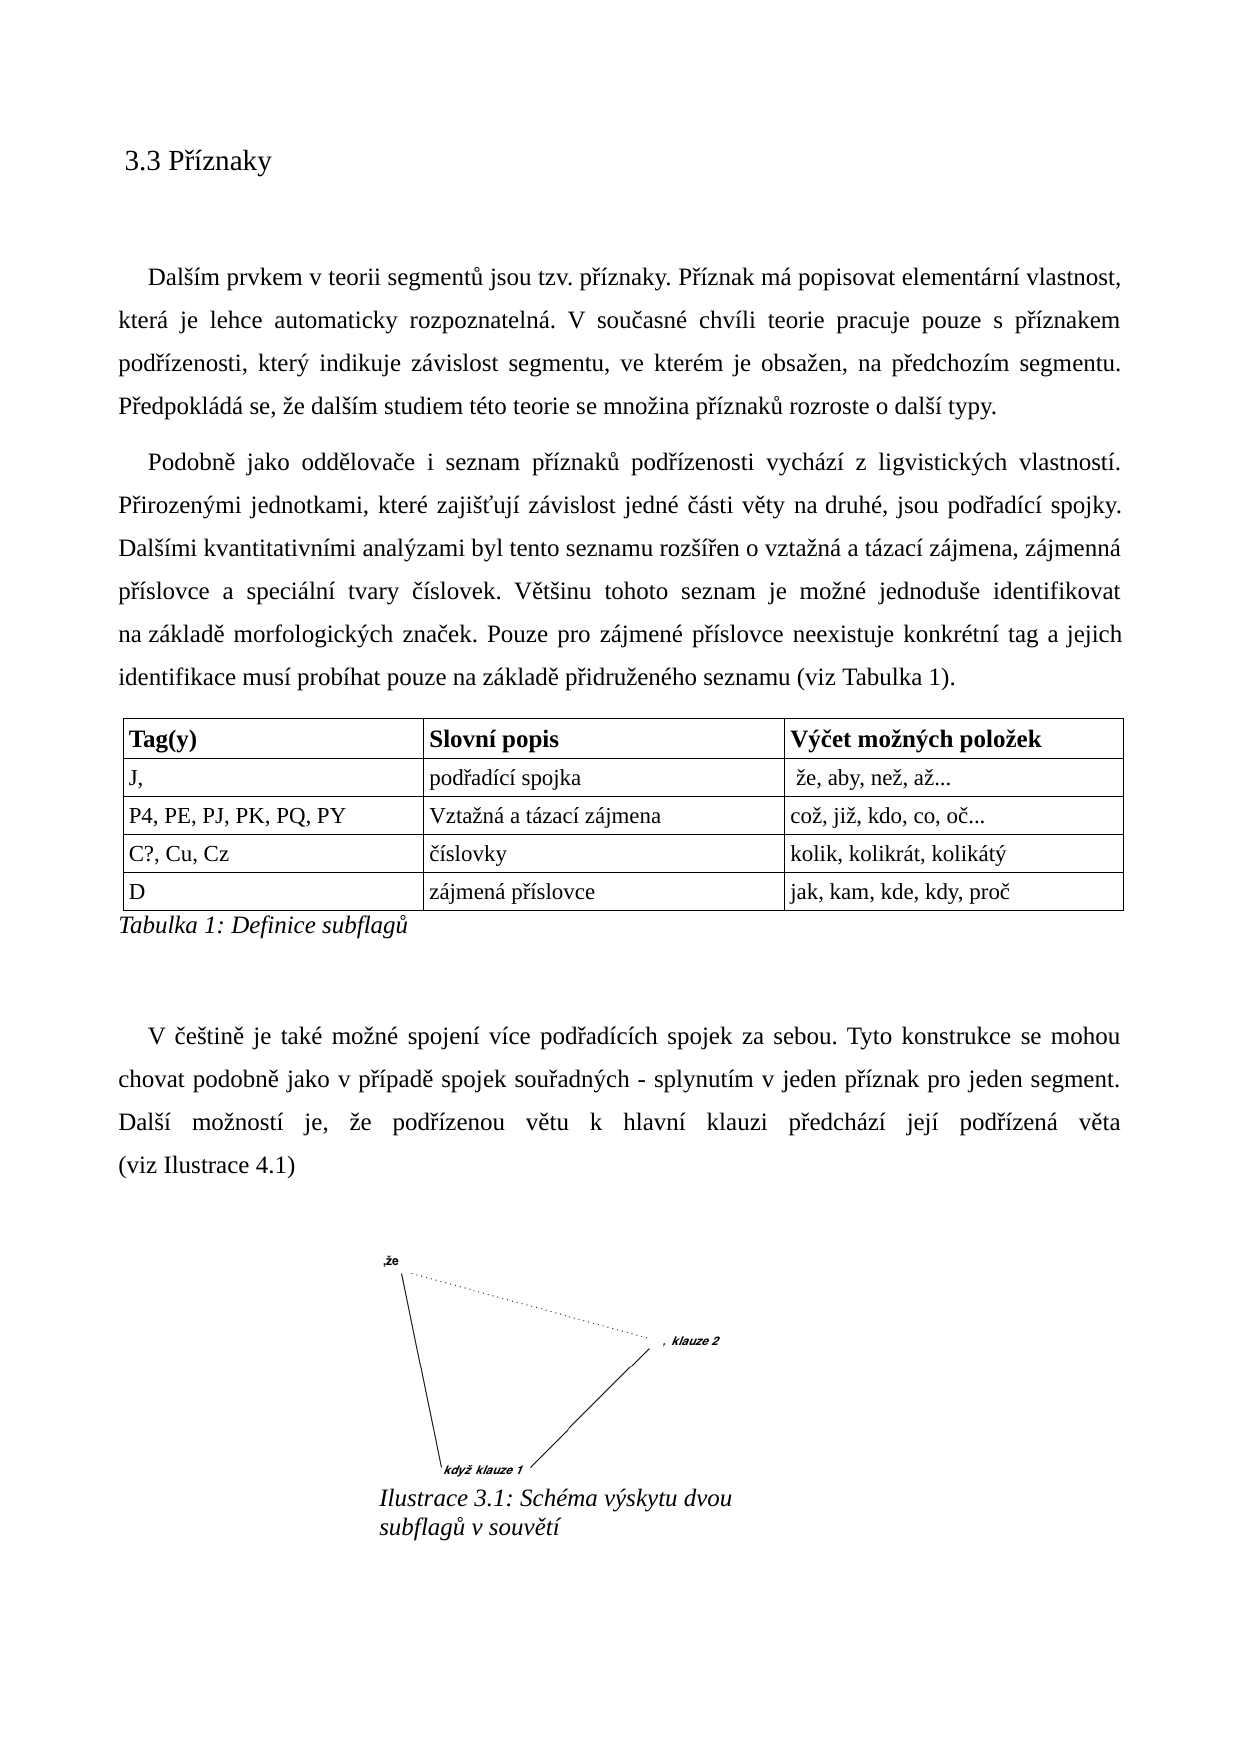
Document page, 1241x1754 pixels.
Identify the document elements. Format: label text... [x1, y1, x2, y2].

text Ilustrace 3.1: Schéma výskytu dvou subflagů v souvětí [379, 1483, 758, 1540]
text V češtině je také možné spojení více podřadících spojek za sebou. Tyto konstrukce se mohou chovat podobně jako v případě spojek souřadných - splynutím v jeden příznak pro jeden segment. Další možností je, že podřízenou větu k hlavní klauzi předchází její podřízená věta (viz Ilustrace 4.1) [118, 1021, 1122, 1179]
table_cell což, již, kdo, co, oč... [785, 797, 1123, 834]
text Tabulka 1: Definice subflagů [118, 910, 1122, 939]
table_cell jak, kam, kde, kdy, proč [785, 873, 1123, 910]
table_cell P4, PE, PJ, PK, PQ, PY [124, 797, 423, 834]
text Podobně jako oddělovače i seznam příznaků podřízenosti vychází z ligvistických vlastností. Přirozenými jednotkami, které zajišťují závislost jedné části věty na druhé, jsou podřadící spojky. Dalšími kvantitativními analýzami byl tento seznamu rozšířen o vztažná a tázací zájmena, zájmenná příslovce a speciální tvary číslovek. Většinu tohoto seznam je možné jednoduše identifikovat na základě morfologických značek. Pouze pro zájmené příslovce neexistuje konkrétní tag a jejich identifikace musí probíhat pouze na základě přidruženého seznamu (viz Tabulka 1). [118, 447, 1122, 691]
subtitle Příznaky [124, 143, 1122, 177]
text Dalším prvkem v teorii segmentů jsou tzv. příznaky. Příznak má popisovat elementární vlastnost, která je lehce automaticky rozpoznatelná. V současné chvíli teorie pracuje pouze s příznakem podřízenosti, který indikuje závislost segmentu, ve kterém je obsažen, na předchozím segmentu. Předpokládá se, že dalším studiem této teorie se množina příznaků rozroste o další typy. [118, 262, 1122, 420]
table_header Slovní popis [424, 719, 784, 758]
picture [379, 1251, 759, 1483]
table_cell že, aby, než, až... [785, 759, 1123, 796]
table_cell kolik, kolikrát, kolikátý [785, 835, 1123, 872]
table_cell podřadící spojka [424, 759, 784, 796]
table_header Tag(y) [124, 719, 423, 758]
table_cell Vztažná a tázací zájmena [424, 797, 784, 834]
table_cell číslovky [424, 835, 784, 872]
table_cell zájmená příslovce [424, 873, 784, 910]
table_cell C?, Cu, Cz [124, 835, 423, 872]
table_header Výčet možných položek [785, 719, 1123, 758]
table_cell J, [124, 759, 423, 796]
table_cell D [124, 873, 423, 910]
